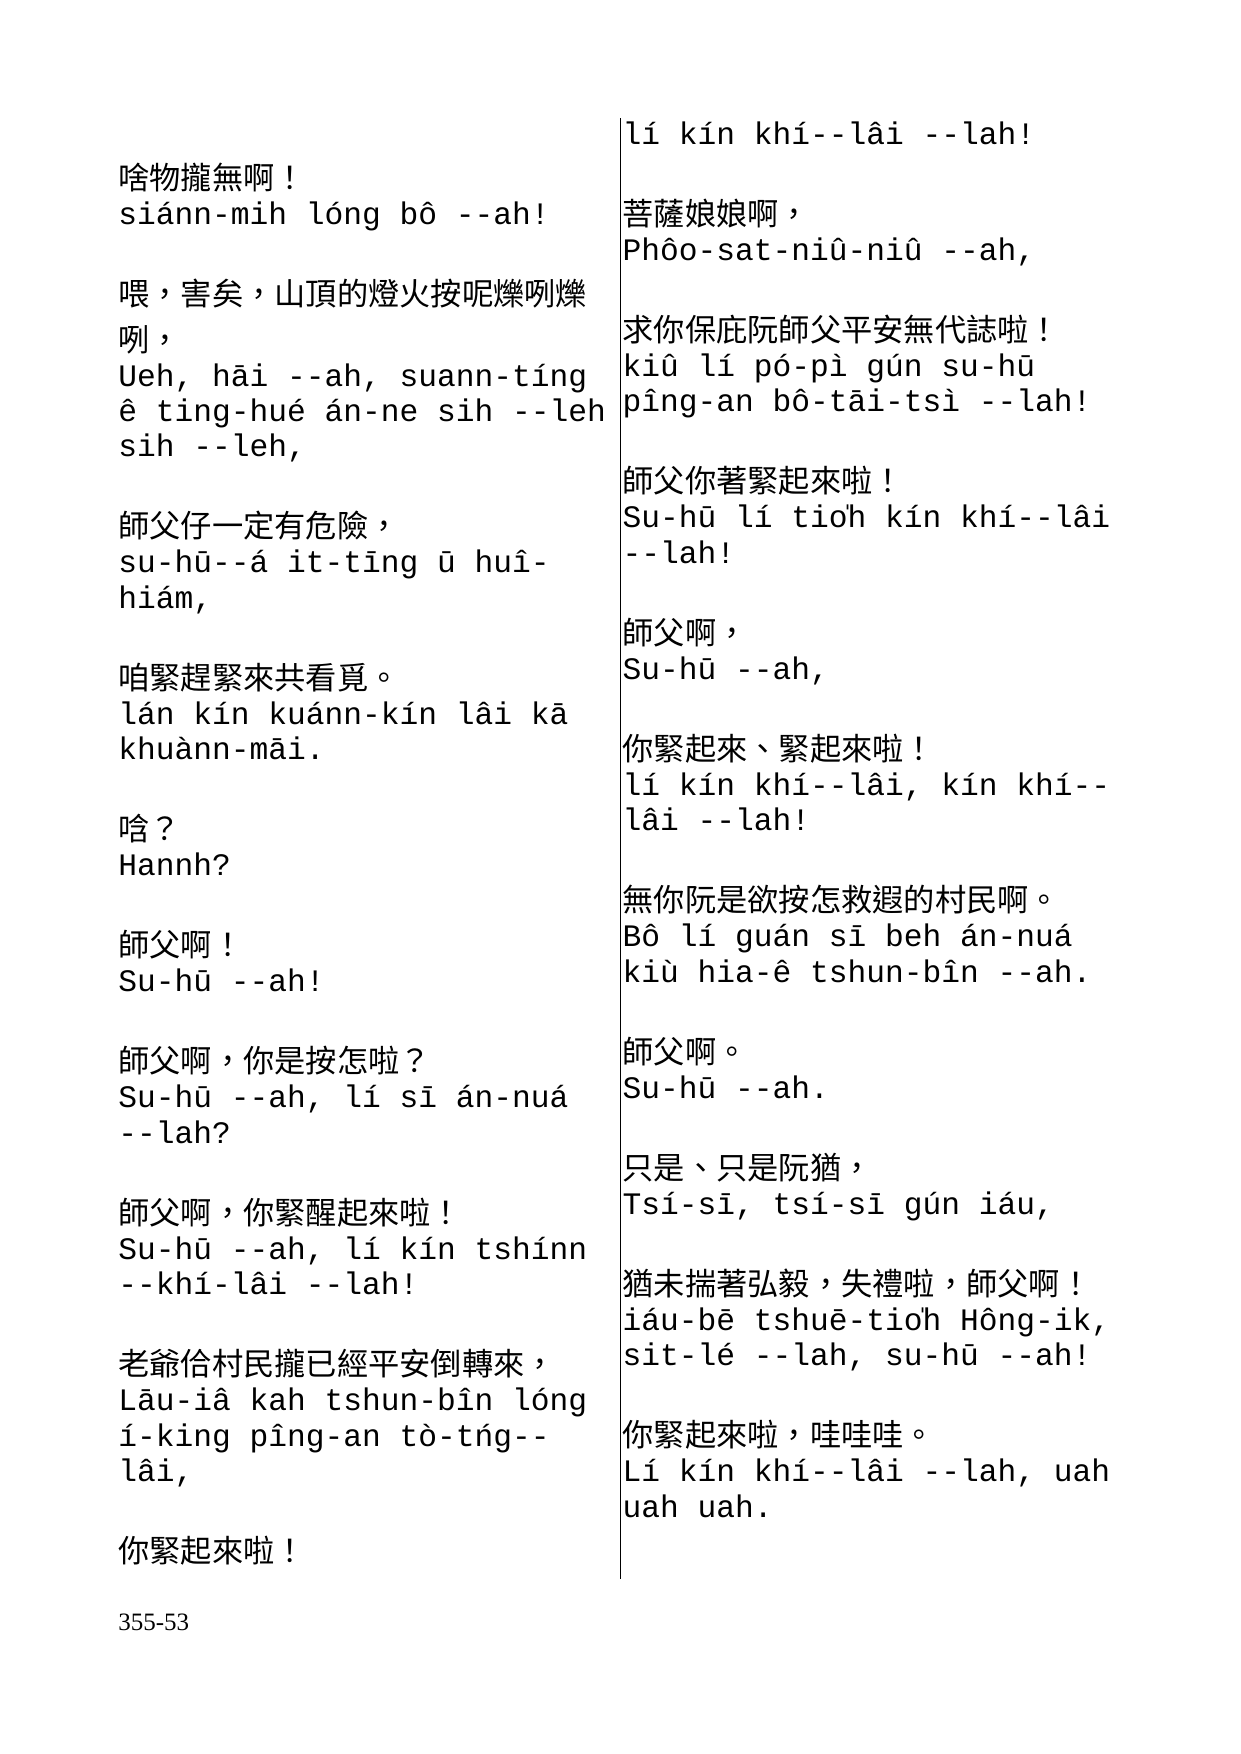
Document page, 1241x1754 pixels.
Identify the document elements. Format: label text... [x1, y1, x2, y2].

text lí kín khí--lâi --lah! [622, 118, 1122, 153]
text 唅？ [118, 804, 618, 850]
text su-hū--á it-tīng ū huî-hiám, [118, 547, 618, 618]
text Su-hū --ah, lí sī án-nuá --lah? [118, 1082, 618, 1153]
text Su-hū --ah, [622, 653, 1122, 688]
text 師父啊！ [118, 921, 618, 966]
text Hannh? [118, 850, 618, 885]
text 你緊起來啦！ [118, 1526, 618, 1572]
text siánn-mih lóng bô --ah! [118, 199, 618, 234]
text 你緊起來啦，哇哇哇。 [622, 1410, 1122, 1456]
text iáu-bē tshuē-tio̍h Hông-ik, sit-lé --lah, su-hū --ah! [622, 1304, 1122, 1375]
text 無你阮是欲按怎救遐的村民啊。 [622, 875, 1122, 921]
text lí kín khí--lâi, kín khí--lâi --lah! [622, 769, 1122, 840]
text Lāu-iâ kah tshun-bîn lóng í-king pîng-an tò-tńg--lâi, [118, 1385, 618, 1491]
text 喂，害矣，山頂的燈火按呢爍咧爍咧， [118, 269, 618, 360]
text 師父仔一定有危險， [118, 502, 618, 547]
text 咱緊趕緊來共看覓。 [118, 653, 618, 698]
text 師父啊。 [622, 1027, 1122, 1072]
text 師父啊，你是按怎啦？ [118, 1037, 618, 1082]
text 師父啊，你緊醒起來啦！ [118, 1188, 618, 1233]
text 你緊起來、緊起來啦！ [622, 724, 1122, 769]
text lán kín kuánn-kín lâi kā khuànn-māi. [118, 698, 618, 769]
text 猶未揣著弘毅，失禮啦，師父啊！ [622, 1259, 1122, 1304]
text 師父你著緊起來啦！ [622, 456, 1122, 502]
text Su-hū --ah, lí kín tshínn --khí-lâi --lah! [118, 1233, 618, 1304]
text Su-hū lí tio̍h kín khí--lâi --lah! [622, 502, 1122, 572]
text Su-hū --ah. [622, 1072, 1122, 1107]
text Bô lí guán sī beh án-nuá kiù hia-ê tshun-bîn --ah. [622, 921, 1122, 991]
text Ueh, hāi --ah, suann-tíng ê ting-hué án-ne sih --leh sih --leh, [118, 360, 618, 466]
text 只是、只是阮猶， [622, 1143, 1122, 1188]
text kiû lí pó-pì gún su-hū pîng-an bô-tāi-tsì --lah! [622, 350, 1122, 421]
text Su-hū --ah! [118, 966, 618, 1001]
text 師父啊， [622, 608, 1122, 653]
text 菩薩娘娘啊， [622, 189, 1122, 234]
text 老爺佮村民攏已經平安倒轉來， [118, 1339, 618, 1385]
text Phôo-sat-niû-niû --ah, [622, 234, 1122, 269]
text Lí kín khí--lâi --lah, uah uah uah. [622, 1456, 1122, 1526]
text 求你保庇阮師父平安無代誌啦！ [622, 305, 1122, 350]
text 啥物攏無啊！ [118, 153, 618, 199]
text Tsí-sī, tsí-sī gún iáu, [622, 1188, 1122, 1223]
